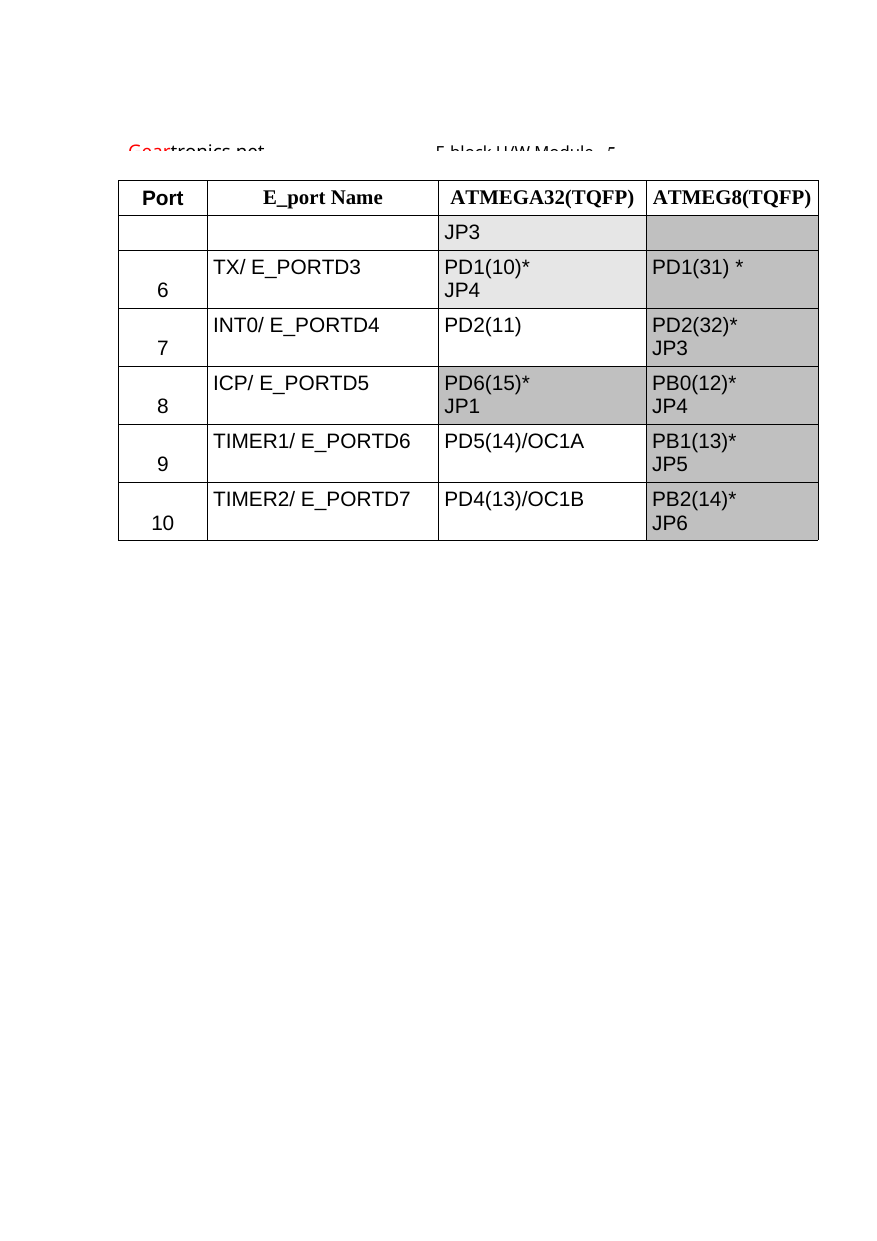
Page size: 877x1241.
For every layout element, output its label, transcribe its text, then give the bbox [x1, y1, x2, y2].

table_cell PD5(14)/OC1A [439, 425, 646, 482]
table_cell [208, 216, 438, 250]
table_cell PD2(11) [439, 309, 646, 366]
table_cell 7 [119, 309, 207, 366]
table_cell [119, 216, 207, 250]
table_cell PD4(13)/OC1B [439, 483, 646, 540]
table_cell 8 [119, 367, 207, 424]
table_cell PD2(32)* JP3 [647, 309, 818, 366]
table_cell PB2(14)* JP6 [647, 483, 818, 540]
table_cell PB1(13)* JP5 [647, 425, 818, 482]
table_cell 9 [119, 425, 207, 482]
table_cell PD1(31) * [647, 251, 818, 308]
table_cell [647, 216, 818, 250]
table_header E_port Name [208, 181, 438, 215]
table_cell 6 [119, 251, 207, 308]
table_header ATMEG8(TQFP) [647, 181, 818, 215]
table_cell PD1(10)* JP4 [439, 251, 646, 308]
table_cell JP3 [439, 216, 646, 250]
table_cell TX/ E_PORTD3 [208, 251, 438, 308]
table_cell PB0(12)* JP4 [647, 367, 818, 424]
table_cell INT0/ E_PORTD4 [208, 309, 438, 366]
table_cell ICP/ E_PORTD5 [208, 367, 438, 424]
table_cell TIMER2/ E_PORTD7 [208, 483, 438, 540]
table_header ATMEGA32(TQFP) [439, 181, 646, 215]
table_header Port [119, 181, 207, 215]
table_cell 10 [119, 483, 207, 540]
table_cell PD6(15)* JP1 [439, 367, 646, 424]
table_cell TIMER1/ E_PORTD6 [208, 425, 438, 482]
